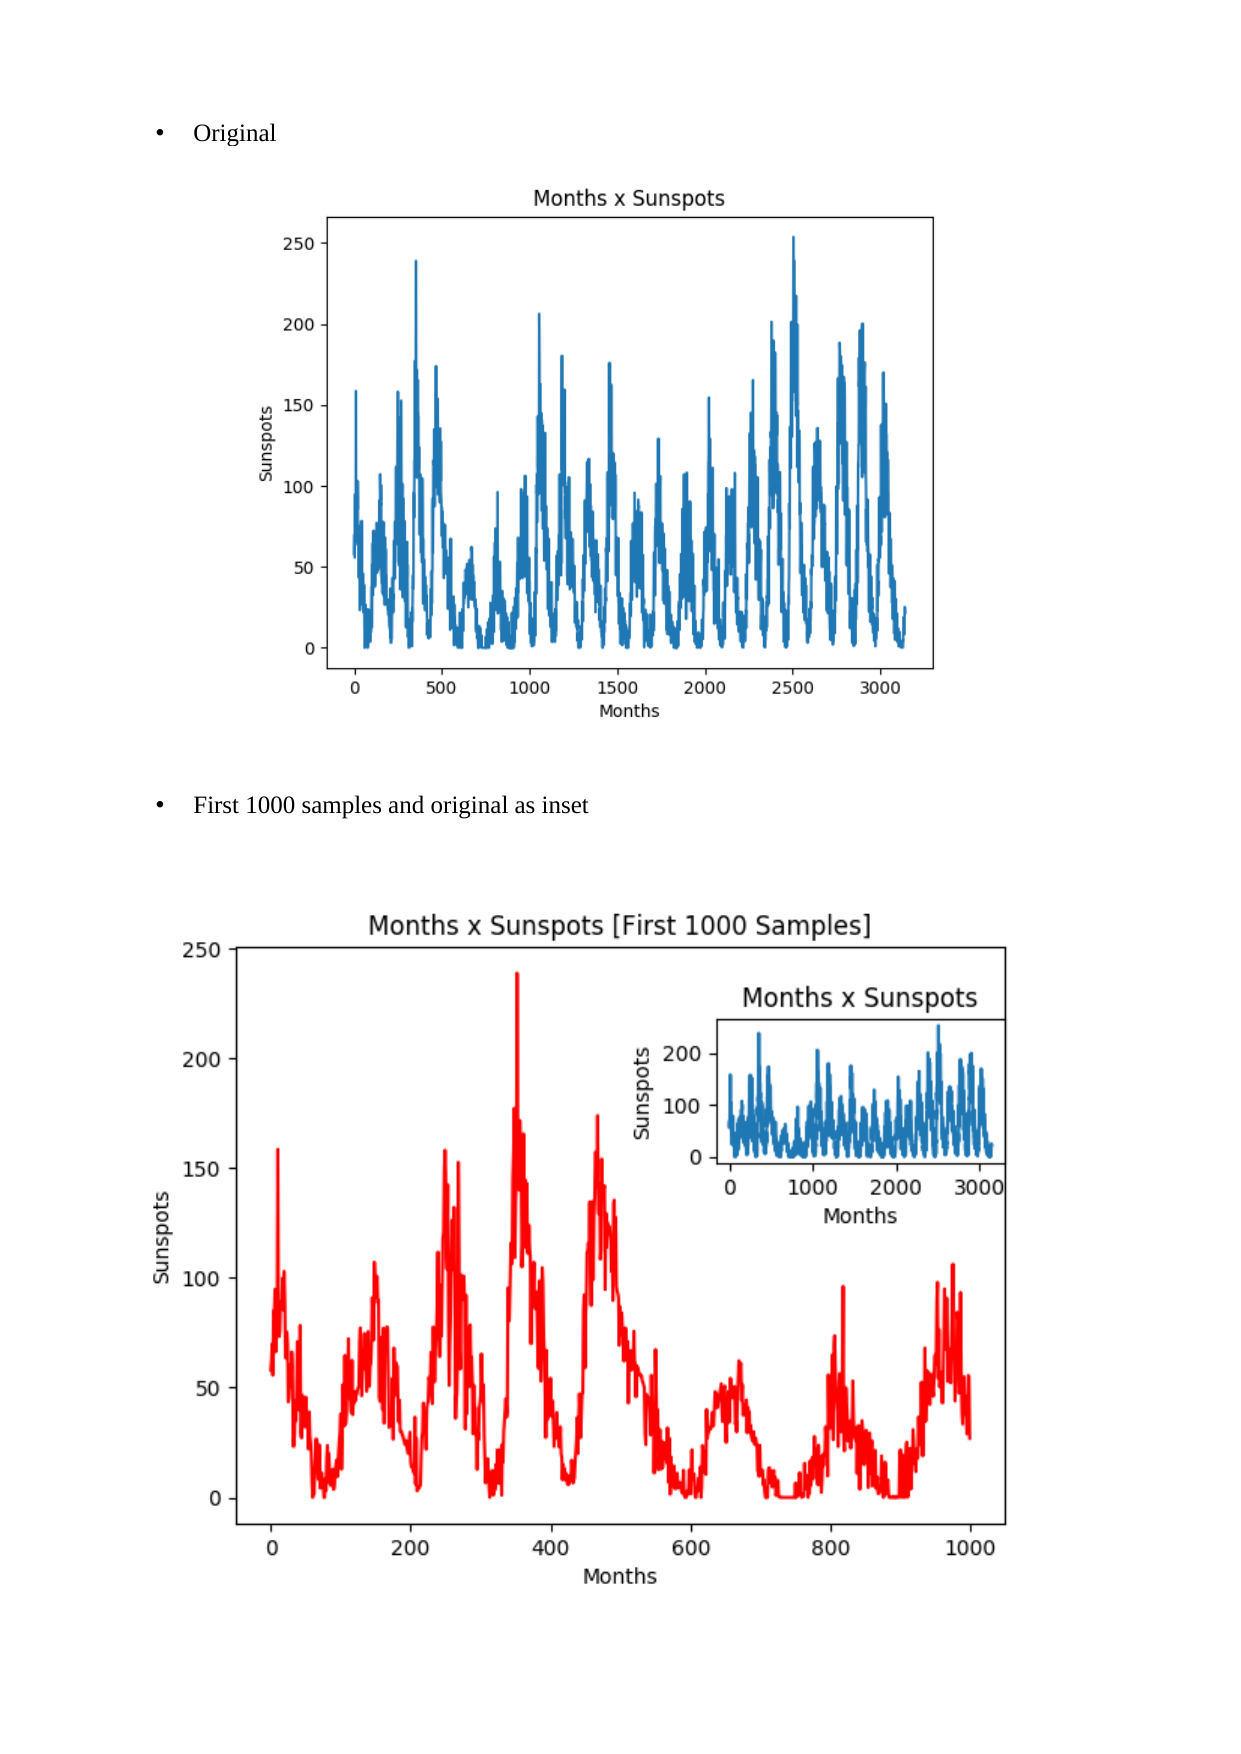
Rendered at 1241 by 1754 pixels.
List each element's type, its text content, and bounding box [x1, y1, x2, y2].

list First 1000 samples and original as inset [156, 790, 1122, 818]
picture [230, 146, 1011, 733]
picture [140, 876, 1100, 1596]
list Original [156, 118, 1122, 147]
